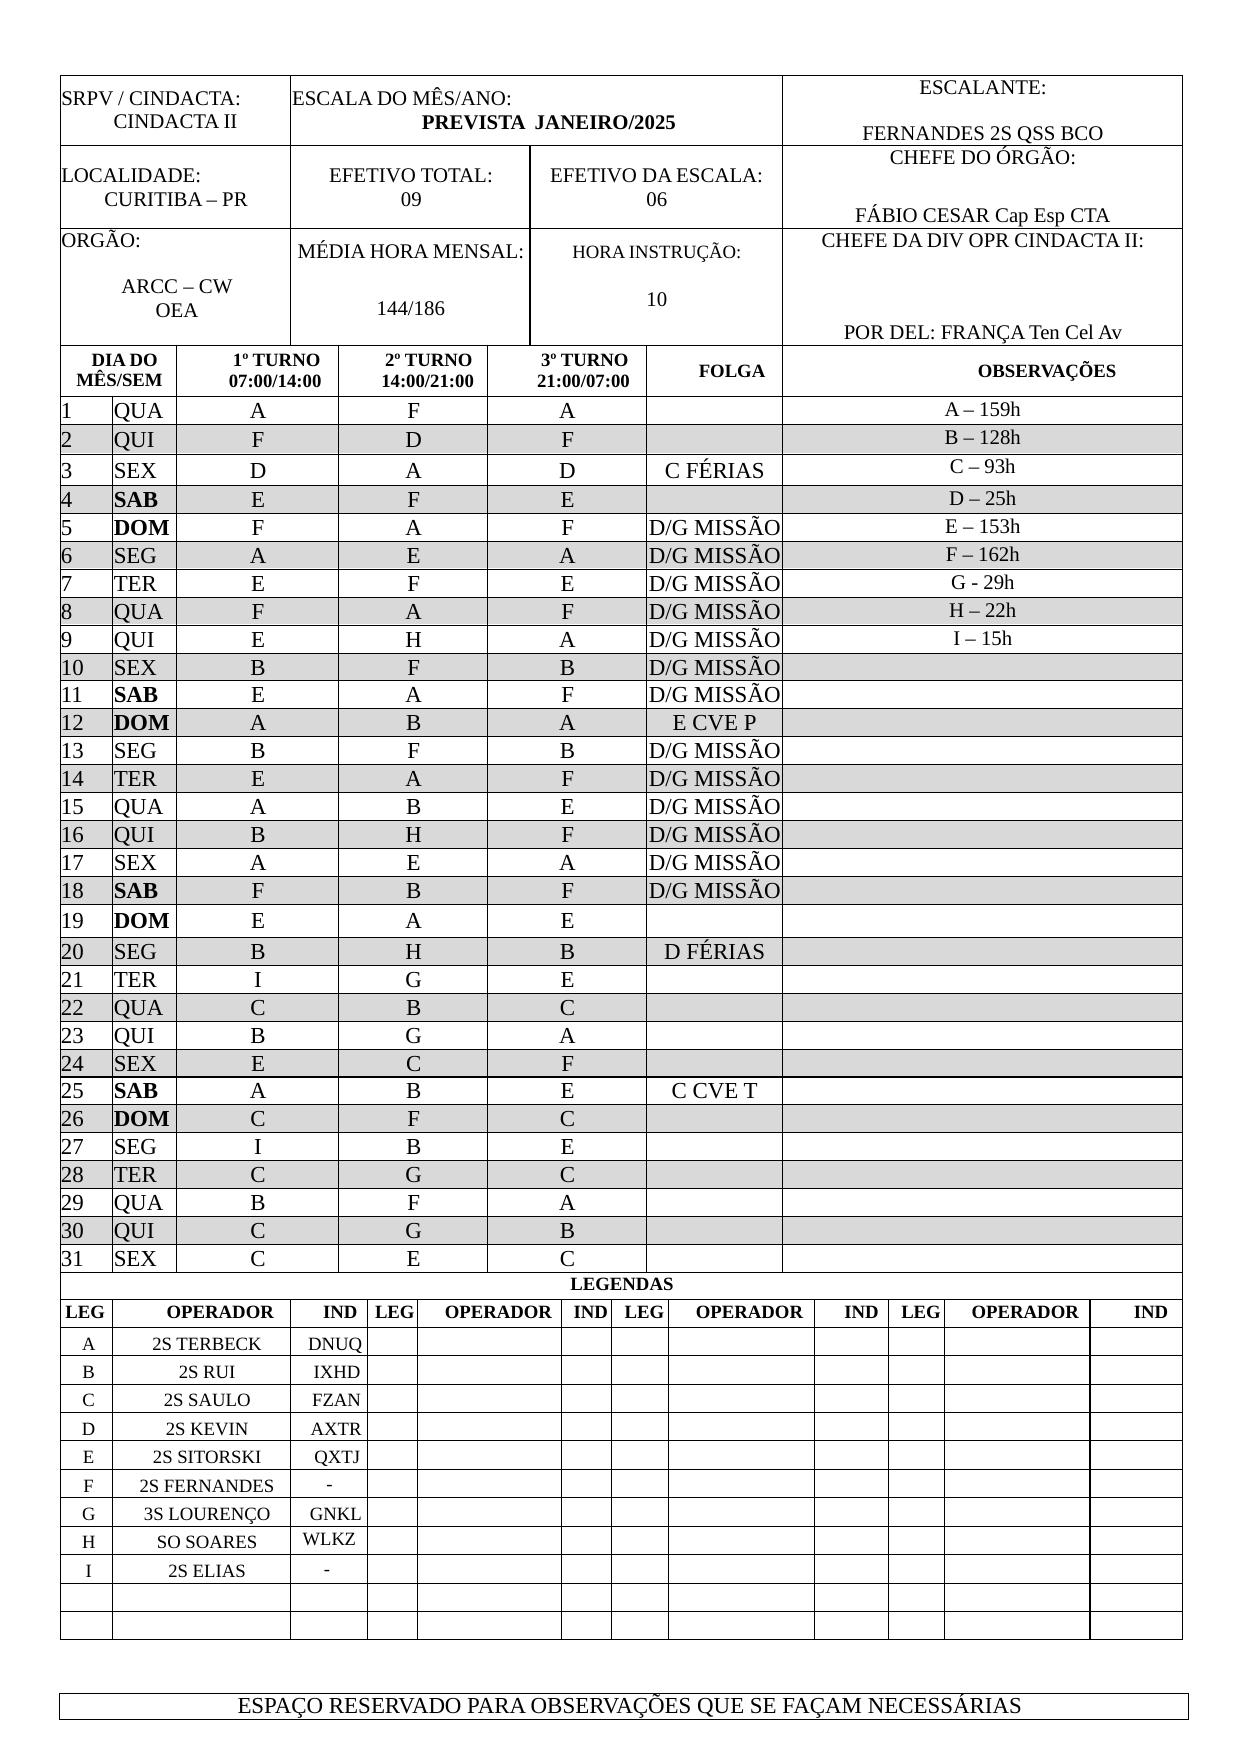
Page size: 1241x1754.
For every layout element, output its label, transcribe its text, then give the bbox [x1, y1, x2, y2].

table_cell A [488, 626, 646, 652]
table_cell [368, 1441, 417, 1469]
table_cell QUA [113, 598, 176, 624]
table_cell [368, 1413, 417, 1440]
table_cell [612, 1612, 668, 1639]
table_cell [1091, 1385, 1182, 1412]
table_cell [783, 1245, 1182, 1272]
table_cell [368, 1555, 417, 1582]
table_cell SEG [113, 737, 176, 764]
table_cell OPERADOR [669, 1300, 814, 1327]
table_cell [612, 1385, 668, 1412]
table_cell [647, 397, 782, 423]
table_cell F [488, 1050, 646, 1076]
table_cell [418, 1527, 561, 1554]
table_cell [113, 1612, 290, 1639]
table_cell [1183, 1497, 1240, 1526]
table_cell 12 [61, 709, 112, 736]
table_cell C [177, 1105, 338, 1132]
table_cell SAB [113, 486, 176, 513]
table_cell [889, 1584, 944, 1611]
table_cell [612, 1356, 668, 1383]
table_cell [815, 1470, 888, 1497]
table_cell [418, 1413, 561, 1440]
table_cell [889, 1328, 944, 1355]
table_cell [418, 1612, 561, 1639]
table_cell SEX [113, 1050, 176, 1076]
table_cell [562, 1584, 611, 1611]
table_cell E [177, 765, 338, 792]
table_cell [1183, 680, 1240, 708]
table_cell D/G MISSÃO [647, 542, 782, 568]
table_cell [562, 1413, 611, 1440]
table_cell IND [562, 1300, 611, 1327]
table_cell [612, 1413, 668, 1440]
table_cell [1183, 993, 1240, 1021]
table_cell [368, 1385, 417, 1412]
table_cell A [177, 397, 338, 423]
table_cell E CVE P [647, 709, 782, 736]
table_cell [1183, 1355, 1240, 1383]
table_cell [612, 1555, 668, 1582]
table_cell [669, 1612, 814, 1639]
table_cell D/G MISSÃO [647, 681, 782, 708]
table_cell [1183, 1299, 1240, 1327]
table_cell 21 [61, 966, 112, 993]
table_cell E [488, 1078, 646, 1104]
table_cell [945, 1612, 1089, 1639]
table_cell WLKZ [291, 1527, 367, 1554]
table_cell [1183, 1469, 1240, 1497]
table_cell [815, 1527, 888, 1554]
table_cell 31 [61, 1245, 112, 1272]
table_cell C [177, 1245, 338, 1272]
table_cell QUI [113, 821, 176, 848]
table_cell [1183, 1526, 1240, 1554]
table_cell SAB [113, 1078, 176, 1104]
table_cell IND [815, 1300, 888, 1327]
table_cell B [339, 709, 487, 736]
table_cell 26 [61, 1105, 112, 1132]
table_cell [612, 1441, 668, 1469]
table_cell [783, 765, 1182, 792]
table_cell [562, 1385, 611, 1412]
table_cell [783, 1105, 1182, 1132]
table_cell [1183, 1104, 1240, 1132]
table_cell [815, 1498, 888, 1526]
table_cell D/G MISSÃO [647, 849, 782, 876]
table_cell TER [113, 570, 176, 597]
table_cell [1091, 1328, 1182, 1355]
table_cell DNUQ [291, 1328, 367, 1355]
table_cell 14 [61, 765, 112, 792]
table_cell F [177, 425, 338, 453]
table_cell 18 [61, 877, 112, 904]
table_cell 2S TERBECK [113, 1328, 290, 1355]
table_cell [418, 1441, 561, 1469]
table_cell [783, 654, 1182, 680]
table_cell 3S LOURENÇO [113, 1498, 290, 1526]
table_cell QUI [113, 1022, 176, 1048]
table_cell [368, 1584, 417, 1611]
table_cell G [339, 1217, 487, 1244]
table_cell [1183, 937, 1240, 965]
table_cell [889, 1498, 944, 1526]
table_cell [562, 1555, 611, 1582]
table_cell F [339, 1105, 487, 1132]
table_cell [1183, 345, 1240, 396]
table_cell D FÉRIAS [647, 938, 782, 965]
table_cell D/G MISSÃO [647, 877, 782, 904]
table_cell 13 [61, 737, 112, 764]
table_cell [562, 1328, 611, 1355]
table_cell [945, 1584, 1089, 1611]
table_cell AXTR [291, 1413, 367, 1440]
table_cell [647, 486, 782, 513]
table_cell LEG [61, 1300, 112, 1327]
table_cell [815, 1584, 888, 1611]
table_cell [1183, 876, 1240, 904]
table_cell [815, 1356, 888, 1383]
table_cell A [339, 455, 487, 485]
table_cell B [488, 1217, 646, 1244]
table_header SRPV / CINDACTA: CINDACTA II [61, 76, 290, 145]
table_cell [647, 425, 782, 453]
table_cell [1183, 965, 1240, 993]
table_cell [669, 1470, 814, 1497]
table_cell CHEFE DO ÓRGÃO: FÁBIO CESAR Cap Esp CTA [783, 146, 1182, 228]
table_cell 9 [61, 626, 112, 652]
table_cell H [61, 1527, 112, 1554]
table_cell OPERADOR [945, 1300, 1089, 1327]
table_cell 1 [61, 397, 112, 423]
table_cell [783, 849, 1182, 876]
table_cell CHEFE DA DIV OPR CINDACTA II: POR DEL: FRANÇA Ten Cel Av [783, 229, 1182, 344]
table_cell [1183, 1440, 1240, 1469]
table_cell [612, 1328, 668, 1355]
table_cell E [488, 1133, 646, 1160]
table_cell OPERADOR [113, 1300, 290, 1327]
table_cell [1183, 904, 1240, 937]
table_cell [945, 1328, 1089, 1355]
table_cell TER [113, 765, 176, 792]
table_cell [291, 1612, 367, 1639]
table_cell F [339, 1189, 487, 1216]
table_cell 29 [61, 1189, 112, 1216]
table_cell [418, 1498, 561, 1526]
table_cell [783, 1133, 1182, 1160]
table_header ESPAÇO RESERVADO PARA OBSERVAÇÕES QUE SE FAÇAM NECESSÁRIAS [60, 1694, 1188, 1719]
table_cell [291, 1584, 367, 1611]
table_cell [783, 1050, 1182, 1076]
table_cell G [339, 1022, 487, 1048]
table_cell E [339, 849, 487, 876]
table_cell I [61, 1555, 112, 1582]
table_cell [612, 1584, 668, 1611]
table_cell F [488, 877, 646, 904]
table_cell D/G MISSÃO [647, 821, 782, 848]
table_cell GNKL [291, 1498, 367, 1526]
table_cell E [488, 905, 646, 937]
table_cell A [339, 681, 487, 708]
table_cell [783, 905, 1182, 937]
table_cell HORA INSTRUÇÃO: 10 [531, 229, 782, 344]
table_cell OPERADOR [418, 1300, 561, 1327]
table_cell [783, 793, 1182, 820]
table_cell A [488, 1189, 646, 1216]
table_cell F [177, 598, 338, 624]
table_cell QXTJ [291, 1441, 367, 1469]
table_cell LEG [889, 1300, 944, 1327]
table_cell [647, 1245, 782, 1272]
table_cell F [177, 514, 338, 541]
table_cell [418, 1584, 561, 1611]
table_cell 30 [61, 1217, 112, 1244]
table_cell C [488, 994, 646, 1021]
table_cell [368, 1356, 417, 1383]
table_cell B [339, 1078, 487, 1104]
table_cell SO SOARES [113, 1527, 290, 1554]
table_cell [945, 1555, 1089, 1582]
table_cell C [488, 1245, 646, 1272]
table_cell [1183, 625, 1240, 652]
table_cell 2S FERNANDES [113, 1470, 290, 1497]
table_cell C – 93h [783, 455, 1182, 485]
table_cell DIA DO MÊS/SEM [61, 346, 176, 396]
table_cell I – 15h [783, 626, 1182, 652]
table_cell 3 [61, 455, 112, 485]
table_cell [889, 1527, 944, 1554]
table_cell B [177, 938, 338, 965]
table_cell [368, 1498, 417, 1526]
table_cell [669, 1498, 814, 1526]
table_cell F [177, 877, 338, 904]
table_cell [562, 1470, 611, 1497]
table_cell I [177, 1133, 338, 1160]
table_cell OBSERVAÇÕES [783, 346, 1182, 396]
table_cell D/G MISSÃO [647, 654, 782, 680]
table_cell EFETIVO DA ESCALA: 06 [531, 146, 782, 228]
table_cell [1183, 513, 1240, 541]
table_cell [1091, 1555, 1182, 1582]
table_cell A [177, 1078, 338, 1104]
table_cell D – 25h [783, 486, 1182, 513]
table_cell [562, 1356, 611, 1383]
table_cell DOM [113, 1105, 176, 1132]
table_cell 2S RUI [113, 1356, 290, 1383]
table_cell [669, 1527, 814, 1554]
table_cell [1183, 848, 1240, 876]
table_cell [647, 994, 782, 1021]
table_cell [889, 1555, 944, 1582]
table_cell SEX [113, 849, 176, 876]
table_cell SAB [113, 877, 176, 904]
table_cell A – 159h [783, 397, 1182, 423]
table_cell [815, 1385, 888, 1412]
table_cell [1183, 792, 1240, 820]
table_cell F [339, 737, 487, 764]
table_cell D [61, 1413, 112, 1440]
table_cell A [177, 849, 338, 876]
table_cell A [488, 542, 646, 568]
table_cell E [488, 966, 646, 993]
table_cell MÉDIA HORA MENSAL: 144/186 [291, 229, 529, 344]
table_cell [945, 1356, 1089, 1383]
table_cell [815, 1328, 888, 1355]
table_cell - [291, 1470, 367, 1497]
table_cell DOM [113, 905, 176, 937]
table_cell 4 [61, 486, 112, 513]
table_cell [647, 1133, 782, 1160]
table_cell [1091, 1612, 1182, 1639]
table_cell A [339, 598, 487, 624]
table_cell [647, 1217, 782, 1244]
table_cell EFETIVO TOTAL: 09 [291, 146, 529, 228]
table_cell SEX [113, 654, 176, 680]
table_cell [945, 1470, 1089, 1497]
table_cell [1183, 1076, 1240, 1104]
table_cell [1183, 1384, 1240, 1412]
table_cell 10 [61, 654, 112, 680]
table_cell [113, 1584, 290, 1611]
table_cell B [339, 793, 487, 820]
table_cell TER [113, 1161, 176, 1188]
table_cell 16 [61, 821, 112, 848]
table_cell [1183, 228, 1240, 344]
table_cell 2S ELIAS [113, 1555, 290, 1582]
table_cell [368, 1527, 417, 1554]
table_cell SEX [113, 1245, 176, 1272]
table_cell F [488, 765, 646, 792]
table_cell E [61, 1441, 112, 1469]
table_cell [889, 1385, 944, 1412]
table_cell [945, 1385, 1089, 1412]
table_cell A [339, 905, 487, 937]
table_cell [647, 1050, 782, 1076]
table_cell [1091, 1470, 1182, 1497]
table_cell [61, 1612, 112, 1639]
table_cell [418, 1385, 561, 1412]
table_cell F [488, 514, 646, 541]
table_cell 8 [61, 598, 112, 624]
table_cell [889, 1413, 944, 1440]
table_cell [1183, 424, 1240, 453]
table_cell 11 [61, 681, 112, 708]
table_cell [647, 1161, 782, 1188]
table_cell [1183, 597, 1240, 624]
table_cell B [177, 1189, 338, 1216]
table_cell LEG [368, 1300, 417, 1327]
table_cell [669, 1356, 814, 1383]
table_cell 2 [61, 425, 112, 453]
table_cell D/G MISSÃO [647, 570, 782, 597]
table_cell 2º TURNO 14:00/21:00 [339, 346, 487, 396]
table_cell [783, 821, 1182, 848]
table_cell D/G MISSÃO [647, 765, 782, 792]
table_cell D [177, 455, 338, 485]
table_cell [783, 1189, 1182, 1216]
table_cell [1091, 1413, 1182, 1440]
table_cell B [177, 737, 338, 764]
table_cell A [488, 397, 646, 423]
table_cell [1183, 1583, 1240, 1611]
table_cell [889, 1356, 944, 1383]
table_cell 5 [61, 514, 112, 541]
table_cell H [339, 626, 487, 652]
table_cell [647, 905, 782, 937]
table_cell [1183, 1244, 1240, 1272]
table_cell E [177, 905, 338, 937]
table_cell [1183, 396, 1240, 423]
table_cell [889, 1470, 944, 1497]
table_cell H – 22h [783, 598, 1182, 624]
table_cell B – 128h [783, 425, 1182, 453]
table_cell E [177, 1050, 338, 1076]
table_cell [1183, 541, 1240, 568]
table_cell D/G MISSÃO [647, 626, 782, 652]
table_cell A [339, 765, 487, 792]
table_cell [1183, 1412, 1240, 1440]
table_cell C FÉRIAS [647, 455, 782, 485]
table_cell E [177, 626, 338, 652]
table_cell D [339, 425, 487, 453]
table_cell B [339, 1133, 487, 1160]
table_cell C [61, 1385, 112, 1412]
table_cell A [488, 849, 646, 876]
table_cell B [177, 654, 338, 680]
table_cell A [61, 1328, 112, 1355]
table_cell B [339, 994, 487, 1021]
table_cell C [339, 1050, 487, 1076]
table_cell F [339, 654, 487, 680]
table_cell [815, 1555, 888, 1582]
table_cell 1º TURNO 07:00/14:00 [177, 346, 338, 396]
table_cell 27 [61, 1133, 112, 1160]
table_cell [368, 1612, 417, 1639]
table_cell [783, 1078, 1182, 1104]
table_cell G [339, 1161, 487, 1188]
table_cell [1183, 1554, 1240, 1582]
table_cell 3º TURNO 21:00/07:00 [488, 346, 646, 396]
table_cell [783, 877, 1182, 904]
table_cell [945, 1413, 1089, 1440]
table_cell 24 [61, 1050, 112, 1076]
table_cell [1091, 1441, 1182, 1469]
table_cell 2S KEVIN [113, 1413, 290, 1440]
table_cell C CVE T [647, 1078, 782, 1104]
table_cell [889, 1612, 944, 1639]
table_cell [815, 1441, 888, 1469]
table_cell [418, 1470, 561, 1497]
table_cell [562, 1498, 611, 1526]
table_cell H [339, 821, 487, 848]
table_cell [783, 709, 1182, 736]
table_cell [1183, 569, 1240, 597]
table_cell [783, 1022, 1182, 1048]
table_cell [1183, 764, 1240, 792]
table_cell B [61, 1356, 112, 1383]
table_cell [562, 1612, 611, 1639]
table_cell [562, 1441, 611, 1469]
table_cell G [61, 1498, 112, 1526]
table_cell [783, 994, 1182, 1021]
table_cell F – 162h [783, 542, 1182, 568]
table_cell [815, 1413, 888, 1440]
table_cell 23 [61, 1022, 112, 1048]
table_cell [1183, 653, 1240, 680]
table_cell E [177, 486, 338, 513]
table_cell E [339, 1245, 487, 1272]
table_cell C [488, 1161, 646, 1188]
table_cell LEGENDAS [61, 1273, 1182, 1299]
table_cell FOLGA [647, 346, 782, 396]
table_cell DOM [113, 514, 176, 541]
table_cell [1091, 1527, 1182, 1554]
table_cell F [61, 1470, 112, 1497]
table_cell LEG [612, 1300, 668, 1327]
table_cell [1183, 1132, 1240, 1160]
table_cell ORGÃO: ARCC – CW OEA [61, 229, 290, 344]
table_cell [1183, 1327, 1240, 1355]
table_cell E [488, 486, 646, 513]
table_cell F [339, 397, 487, 423]
table_cell TER [113, 966, 176, 993]
table_cell 6 [61, 542, 112, 568]
table_cell IXHD [291, 1356, 367, 1383]
table_cell C [177, 1161, 338, 1188]
table_cell D/G MISSÃO [647, 514, 782, 541]
table_cell [612, 1498, 668, 1526]
table_cell SEG [113, 542, 176, 568]
table_cell F [488, 821, 646, 848]
table_cell [368, 1328, 417, 1355]
table_cell QUA [113, 994, 176, 1021]
table_cell B [488, 938, 646, 965]
table_cell [1091, 1498, 1182, 1526]
table_cell [783, 938, 1182, 965]
table_cell [647, 1189, 782, 1216]
table_cell [945, 1527, 1089, 1554]
table_cell E [177, 570, 338, 597]
table_cell [889, 1441, 944, 1469]
table_cell G - 29h [783, 570, 1182, 597]
table_cell DOM [113, 709, 176, 736]
table_cell IND [291, 1300, 367, 1327]
table_cell [1183, 708, 1240, 736]
table_cell [647, 1105, 782, 1132]
table_cell [783, 1161, 1182, 1188]
table_cell [1183, 736, 1240, 764]
table_cell B [488, 737, 646, 764]
table_cell [418, 1356, 561, 1383]
table_cell [1183, 1049, 1240, 1076]
table_header ESCALA DO MÊS/ANO: PREVISTA JANEIRO/2025 [291, 76, 782, 145]
table_cell [669, 1413, 814, 1440]
table_cell 17 [61, 849, 112, 876]
table_cell [1183, 1216, 1240, 1244]
table_cell SEG [113, 938, 176, 965]
table_cell [1183, 1021, 1240, 1048]
table_cell A [488, 1022, 646, 1048]
table_cell B [488, 654, 646, 680]
table_cell QUA [113, 793, 176, 820]
table_cell [1091, 1584, 1182, 1611]
table_cell 20 [61, 938, 112, 965]
table_cell A [177, 709, 338, 736]
table_cell [815, 1612, 888, 1639]
table_cell D [488, 455, 646, 485]
table_cell [418, 1555, 561, 1582]
table_cell [1183, 145, 1240, 228]
table_cell [612, 1527, 668, 1554]
table_cell C [177, 1217, 338, 1244]
table_cell F [488, 598, 646, 624]
table_cell QUI [113, 626, 176, 652]
table_cell [1183, 1160, 1240, 1188]
table_cell D/G MISSÃO [647, 793, 782, 820]
table_cell [669, 1555, 814, 1582]
table_cell F [339, 486, 487, 513]
table_cell FZAN [291, 1385, 367, 1412]
table_cell 7 [61, 570, 112, 597]
table_cell [783, 1217, 1182, 1244]
table_cell QUI [113, 425, 176, 453]
table_cell F [488, 425, 646, 453]
table_cell E [488, 570, 646, 597]
table_cell C [177, 994, 338, 1021]
table_header ESCALANTE: FERNANDES 2S QSS BCO [783, 76, 1182, 145]
table_cell [783, 966, 1182, 993]
table_cell [669, 1441, 814, 1469]
table_cell 15 [61, 793, 112, 820]
table_cell D/G MISSÃO [647, 598, 782, 624]
table_cell 25 [61, 1078, 112, 1104]
table_cell G [339, 966, 487, 993]
table_cell [783, 737, 1182, 764]
table_cell [783, 681, 1182, 708]
table_cell [1183, 485, 1240, 513]
table_cell [612, 1470, 668, 1497]
table_cell 28 [61, 1161, 112, 1188]
table_cell [669, 1584, 814, 1611]
table_cell D/G MISSÃO [647, 737, 782, 764]
table_cell A [177, 542, 338, 568]
table_cell QUA [113, 1189, 176, 1216]
table_cell [647, 1022, 782, 1048]
table_cell E [339, 542, 487, 568]
table_cell [1183, 1611, 1240, 1639]
table_cell 22 [61, 994, 112, 1021]
table_cell [418, 1328, 561, 1355]
table_cell I [177, 966, 338, 993]
table_cell E – 153h [783, 514, 1182, 541]
table_cell F [339, 570, 487, 597]
table_cell B [177, 1022, 338, 1048]
table_cell SAB [113, 681, 176, 708]
table_cell [945, 1441, 1089, 1469]
table_cell [647, 966, 782, 993]
table_cell [945, 1498, 1089, 1526]
table_cell [1183, 820, 1240, 848]
table_cell B [339, 877, 487, 904]
table_cell E [488, 793, 646, 820]
table_cell B [177, 821, 338, 848]
table_cell [1091, 1356, 1182, 1383]
table_cell E [177, 681, 338, 708]
table_cell QUA [113, 397, 176, 423]
table_cell 19 [61, 905, 112, 937]
table_cell [1183, 1188, 1240, 1216]
table_cell [1183, 454, 1240, 485]
table_cell [669, 1328, 814, 1355]
table_cell SEX [113, 455, 176, 485]
table_cell [61, 1584, 112, 1611]
table_header [1183, 75, 1240, 145]
table_cell 2S SITORSKI [113, 1441, 290, 1469]
table_cell [562, 1527, 611, 1554]
table_cell 2S SAULO [113, 1385, 290, 1412]
table_cell [368, 1470, 417, 1497]
table_cell QUI [113, 1217, 176, 1244]
table_cell SEG [113, 1133, 176, 1160]
table_cell IND [1091, 1300, 1182, 1327]
table_cell - [291, 1555, 367, 1582]
table_cell LOCALIDADE: CURITIBA – PR [61, 146, 290, 228]
table_cell C [488, 1105, 646, 1132]
table_cell A [488, 709, 646, 736]
table_cell F [488, 681, 646, 708]
table_cell [1183, 1272, 1240, 1299]
table_cell A [177, 793, 338, 820]
table_cell [669, 1385, 814, 1412]
table_cell A [339, 514, 487, 541]
table_cell H [339, 938, 487, 965]
